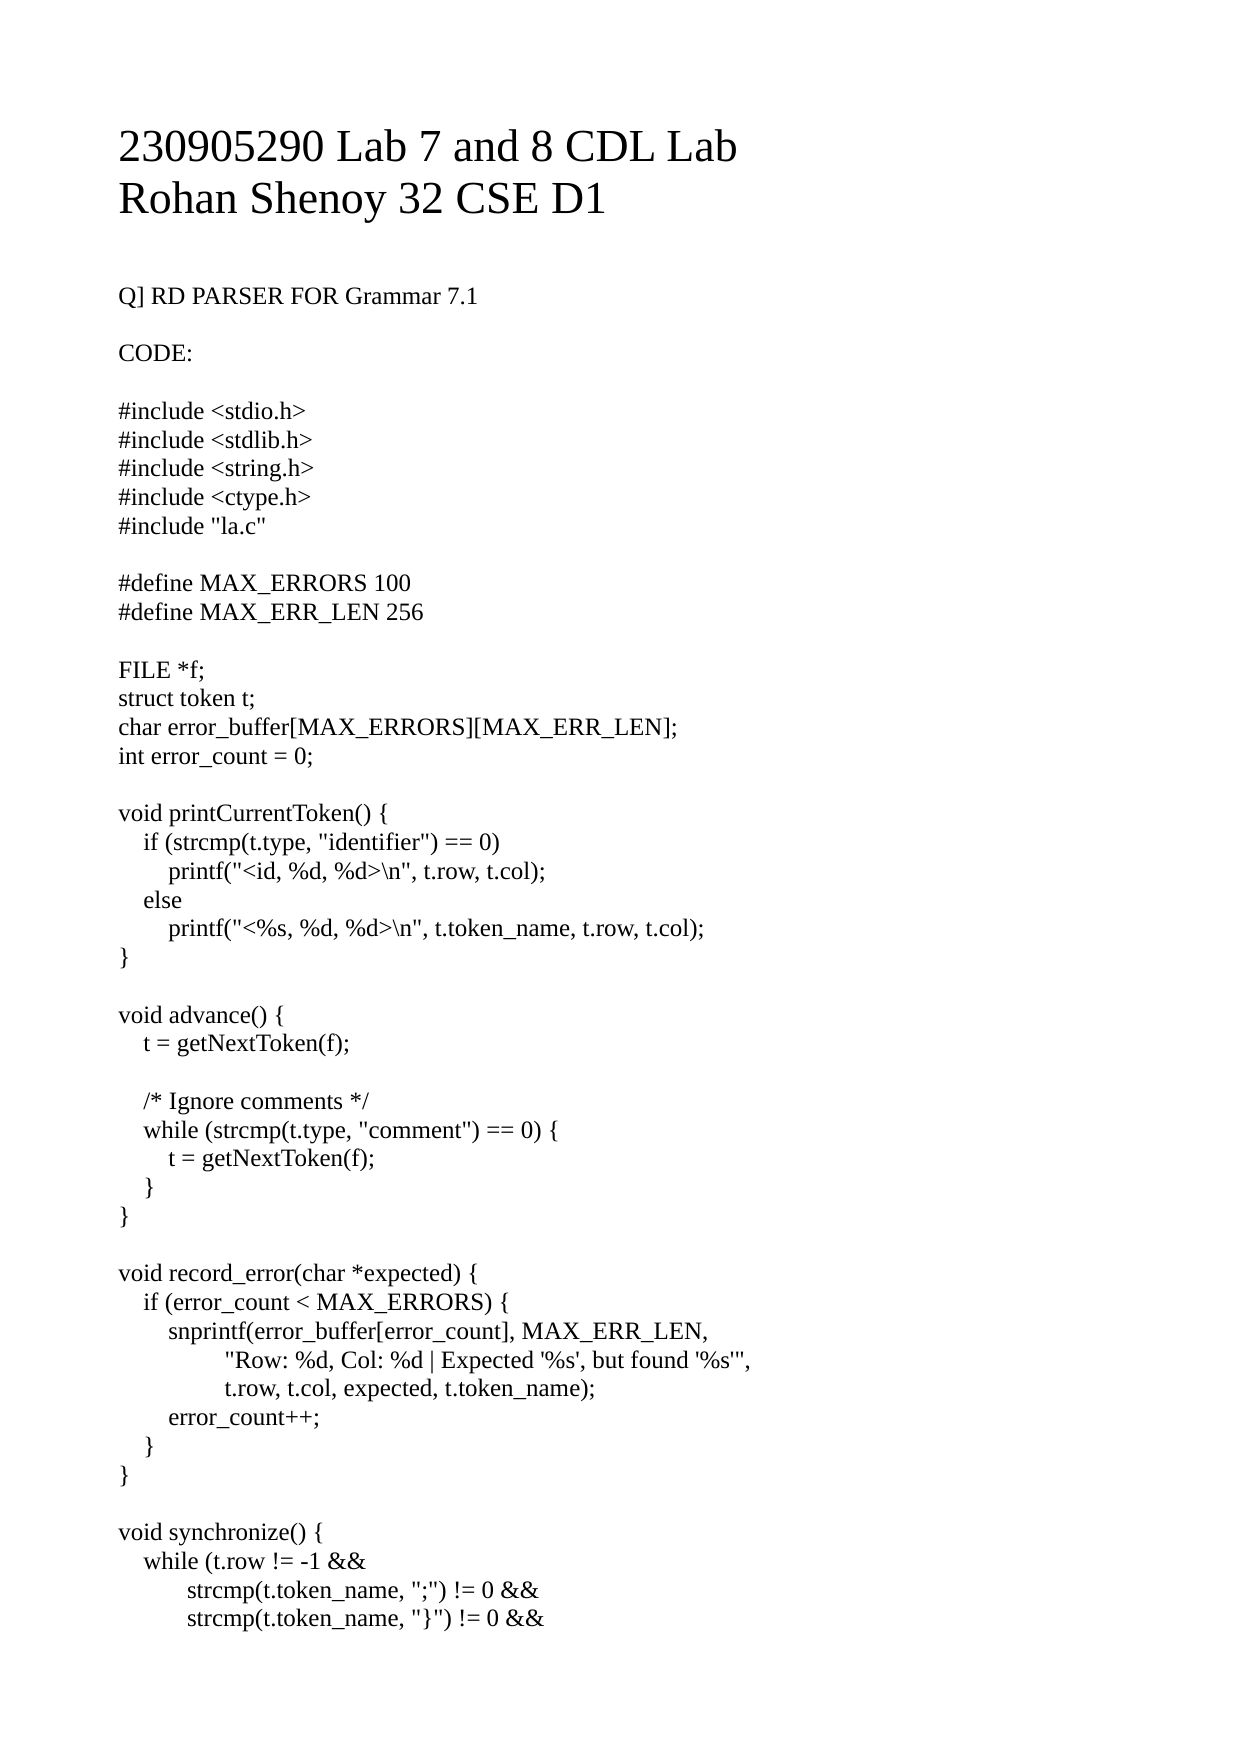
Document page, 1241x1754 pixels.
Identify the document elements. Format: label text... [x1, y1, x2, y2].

text } [118, 1172, 1122, 1201]
text } [118, 1460, 1122, 1488]
text Rohan Shenoy 32 CSE D1 [118, 171, 1122, 223]
text #include <stdlib.h> [118, 425, 1122, 453]
text #define MAX_ERR_LEN 256 [118, 597, 1122, 626]
text snprintf(error_buffer[error_count], MAX_ERR_LEN, [118, 1316, 1122, 1345]
text printf("<id, %d, %d>\n", t.row, t.col); [118, 856, 1122, 885]
text else [118, 885, 1122, 913]
text t = getNextToken(f); [118, 1028, 1122, 1057]
text } [118, 1431, 1122, 1460]
text printf("<%s, %d, %d>\n", t.token_name, t.row, t.col); [118, 913, 1122, 942]
text #define MAX_ERRORS 100 [118, 568, 1122, 597]
text if (strcmp(t.type, "identifier") == 0) [118, 827, 1122, 856]
text strcmp(t.token_name, ";") != 0 && [118, 1575, 1122, 1603]
text strcmp(t.token_name, "}") != 0 && [118, 1603, 1122, 1632]
text char error_buffer[MAX_ERRORS][MAX_ERR_LEN]; [118, 712, 1122, 741]
text } [118, 942, 1122, 971]
text "Row: %d, Col: %d | Expected '%s', but found '%s'", [118, 1345, 1122, 1373]
text 230905290 Lab 7 and 8 CDL Lab [118, 118, 1122, 171]
text #include <string.h> [118, 453, 1122, 482]
text int error_count = 0; [118, 741, 1122, 770]
text t.row, t.col, expected, t.token_name); [118, 1373, 1122, 1402]
text void advance() { [118, 1000, 1122, 1028]
text } [118, 1201, 1122, 1230]
text /* Ignore comments */ [118, 1086, 1122, 1115]
text #include "la.c" [118, 511, 1122, 540]
text void synchronize() { [118, 1517, 1122, 1546]
text Q] RD PARSER FOR Grammar 7.1 [118, 281, 1122, 310]
text while (strcmp(t.type, "comment") == 0) { [118, 1115, 1122, 1143]
text FILE *f; [118, 655, 1122, 683]
text while (t.row != -1 && [118, 1546, 1122, 1575]
text void record_error(char *expected) { [118, 1258, 1122, 1287]
text #include <ctype.h> [118, 482, 1122, 511]
text CODE: [118, 338, 1122, 367]
text struct token t; [118, 683, 1122, 712]
text #include <stdio.h> [118, 396, 1122, 425]
text void printCurrentToken() { [118, 798, 1122, 827]
text error_count++; [118, 1402, 1122, 1431]
text t = getNextToken(f); [118, 1143, 1122, 1172]
text if (error_count < MAX_ERRORS) { [118, 1287, 1122, 1316]
